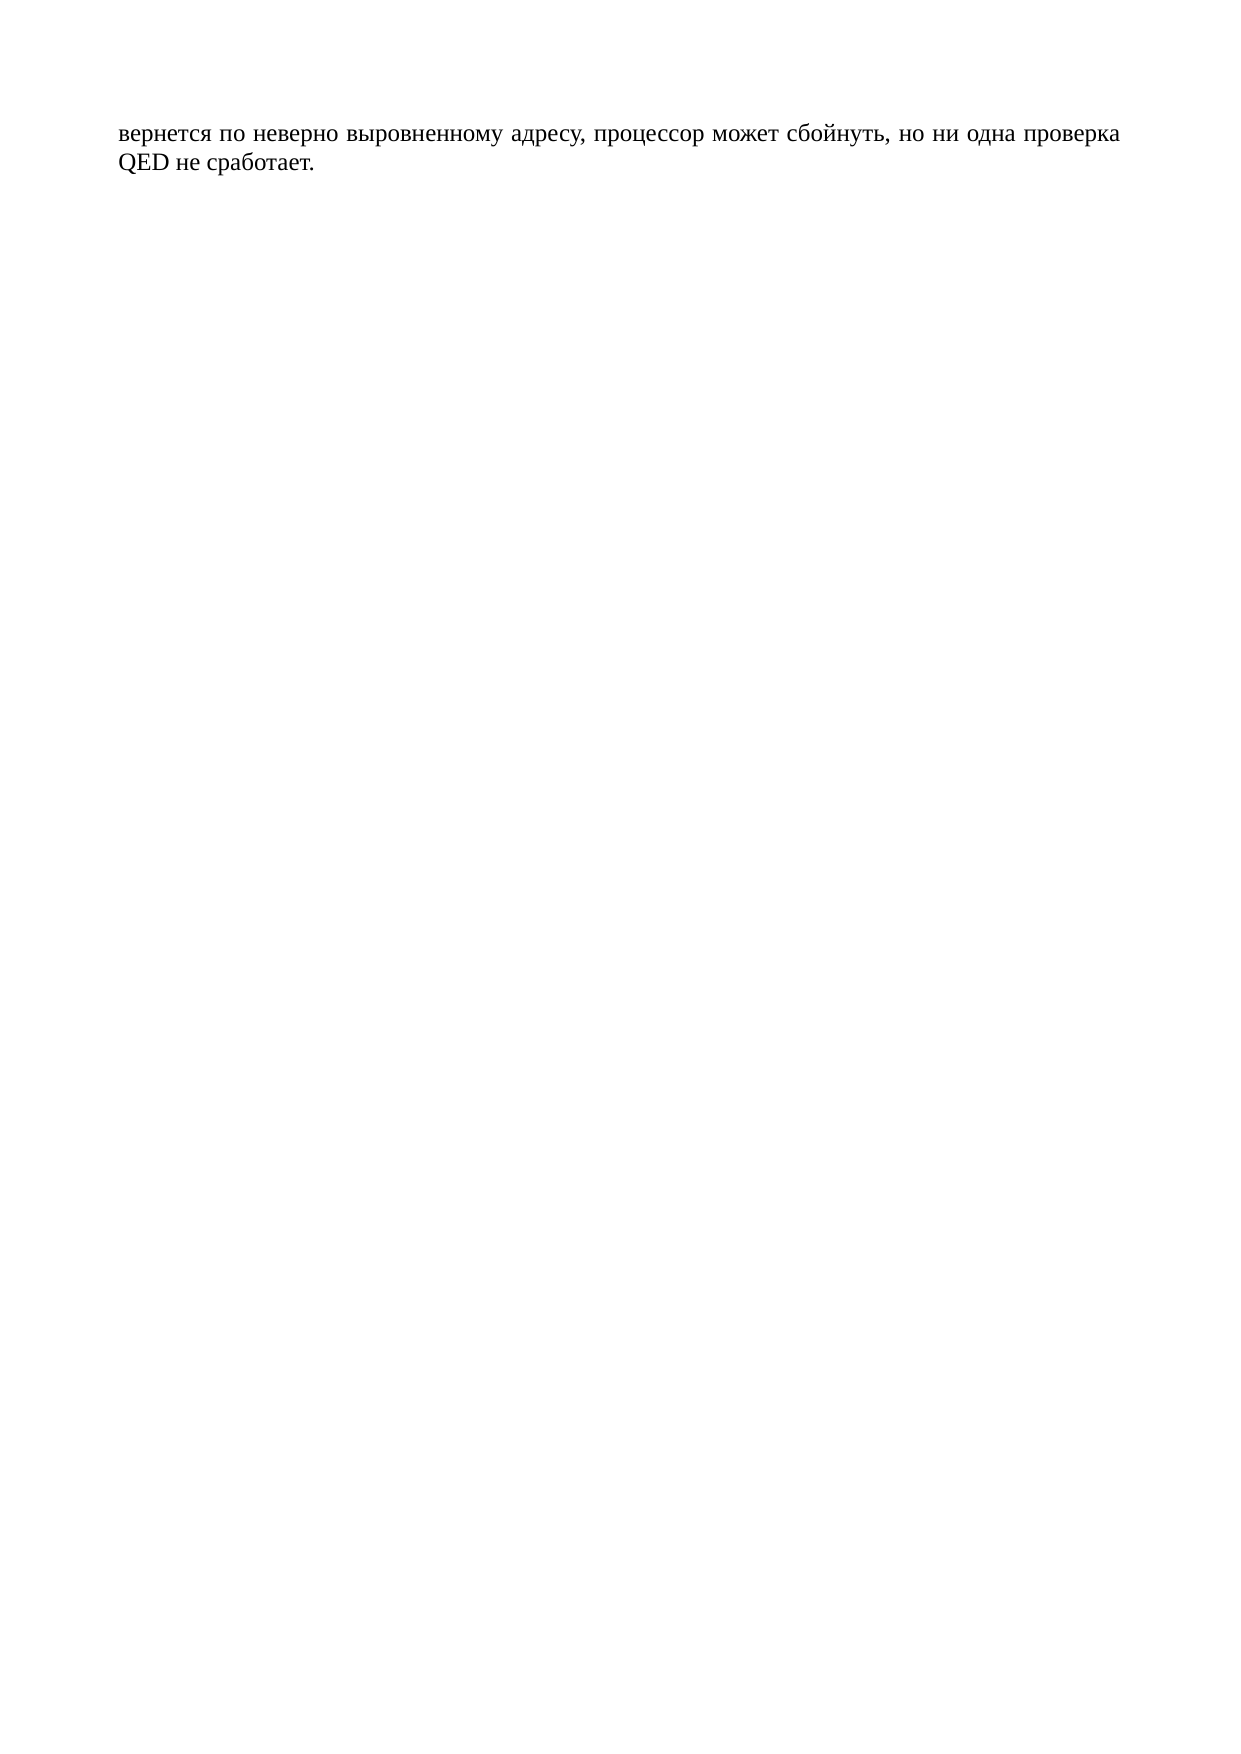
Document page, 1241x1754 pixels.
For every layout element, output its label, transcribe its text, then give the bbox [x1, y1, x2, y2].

text вернется по неверно выровненному адресу, процессор может сбойнуть, но ни одна проверка QED не сработает. [118, 118, 1122, 176]
